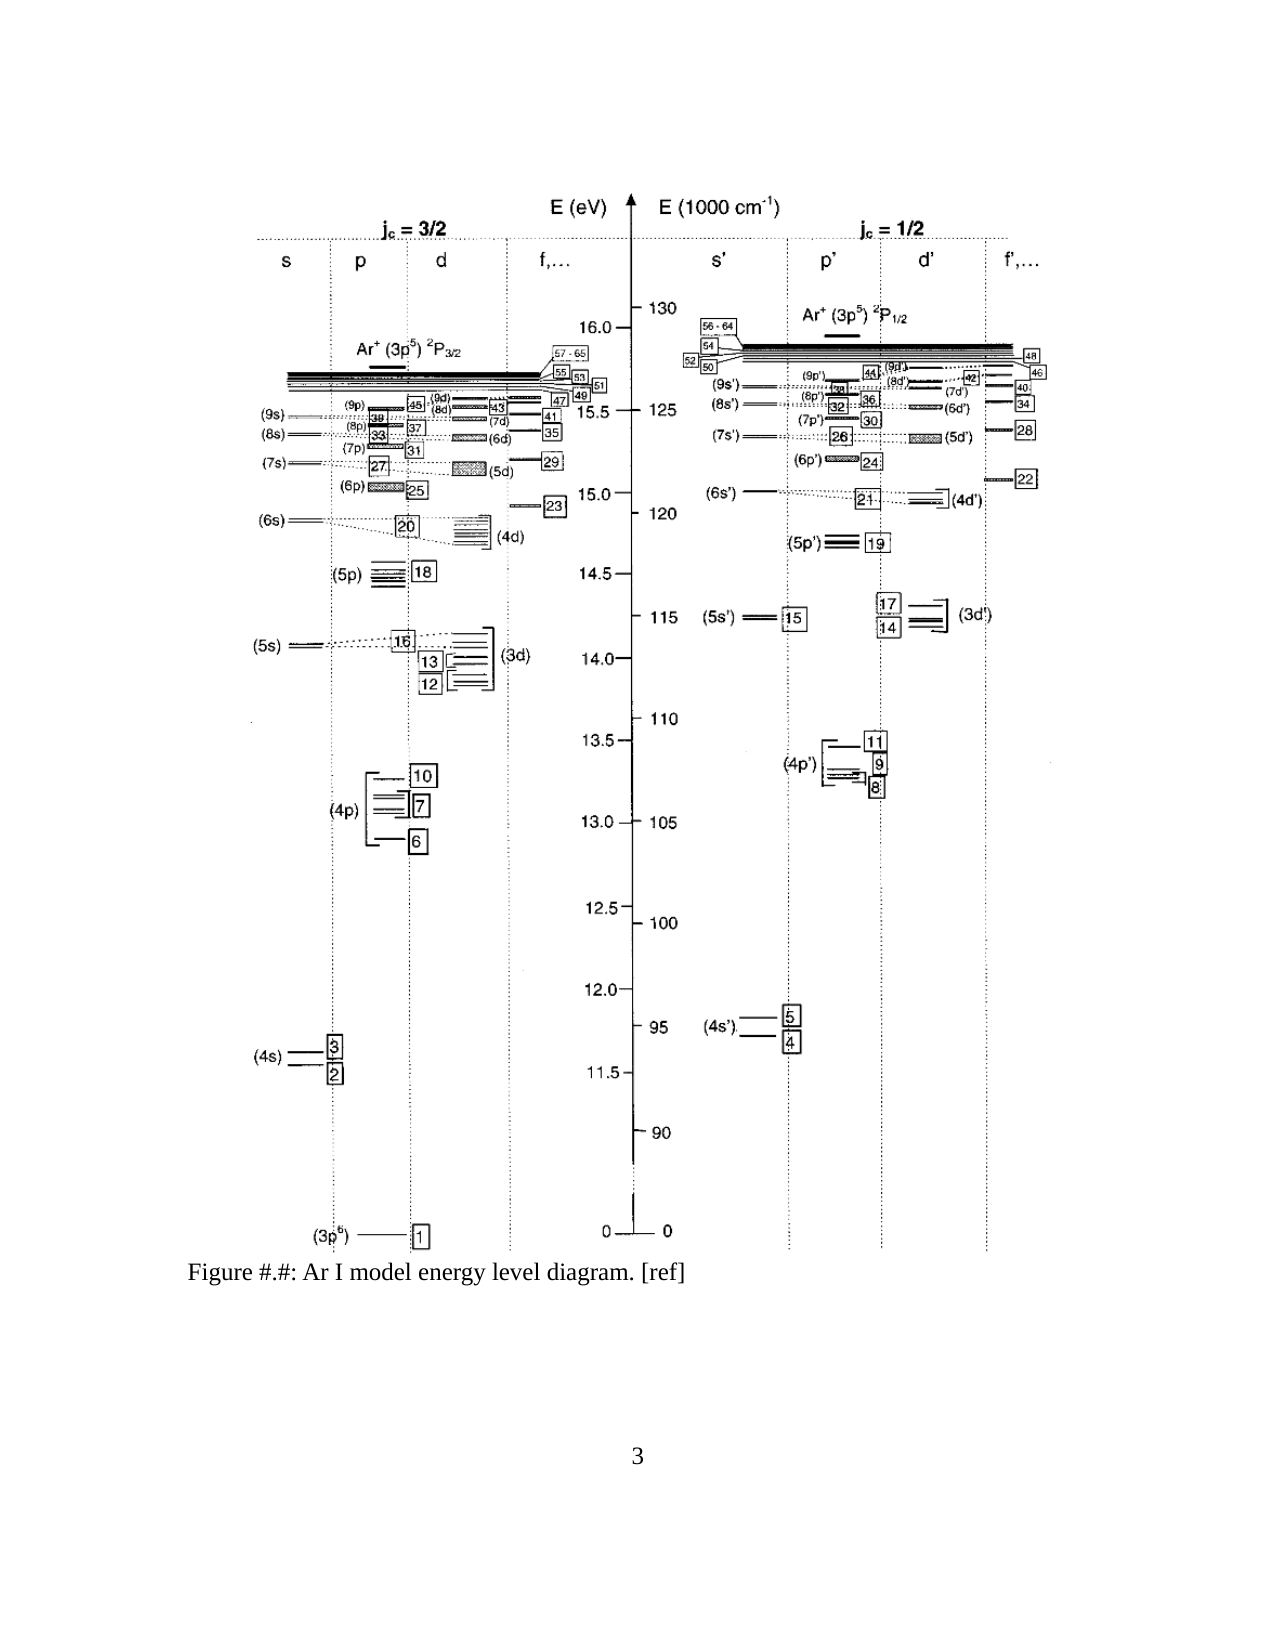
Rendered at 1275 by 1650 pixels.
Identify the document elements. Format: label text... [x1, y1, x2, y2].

subtitle Figure #.#: Ar I model energy level diagram. [ref] [187, 1258, 1087, 1286]
picture [187, 187, 1088, 1258]
